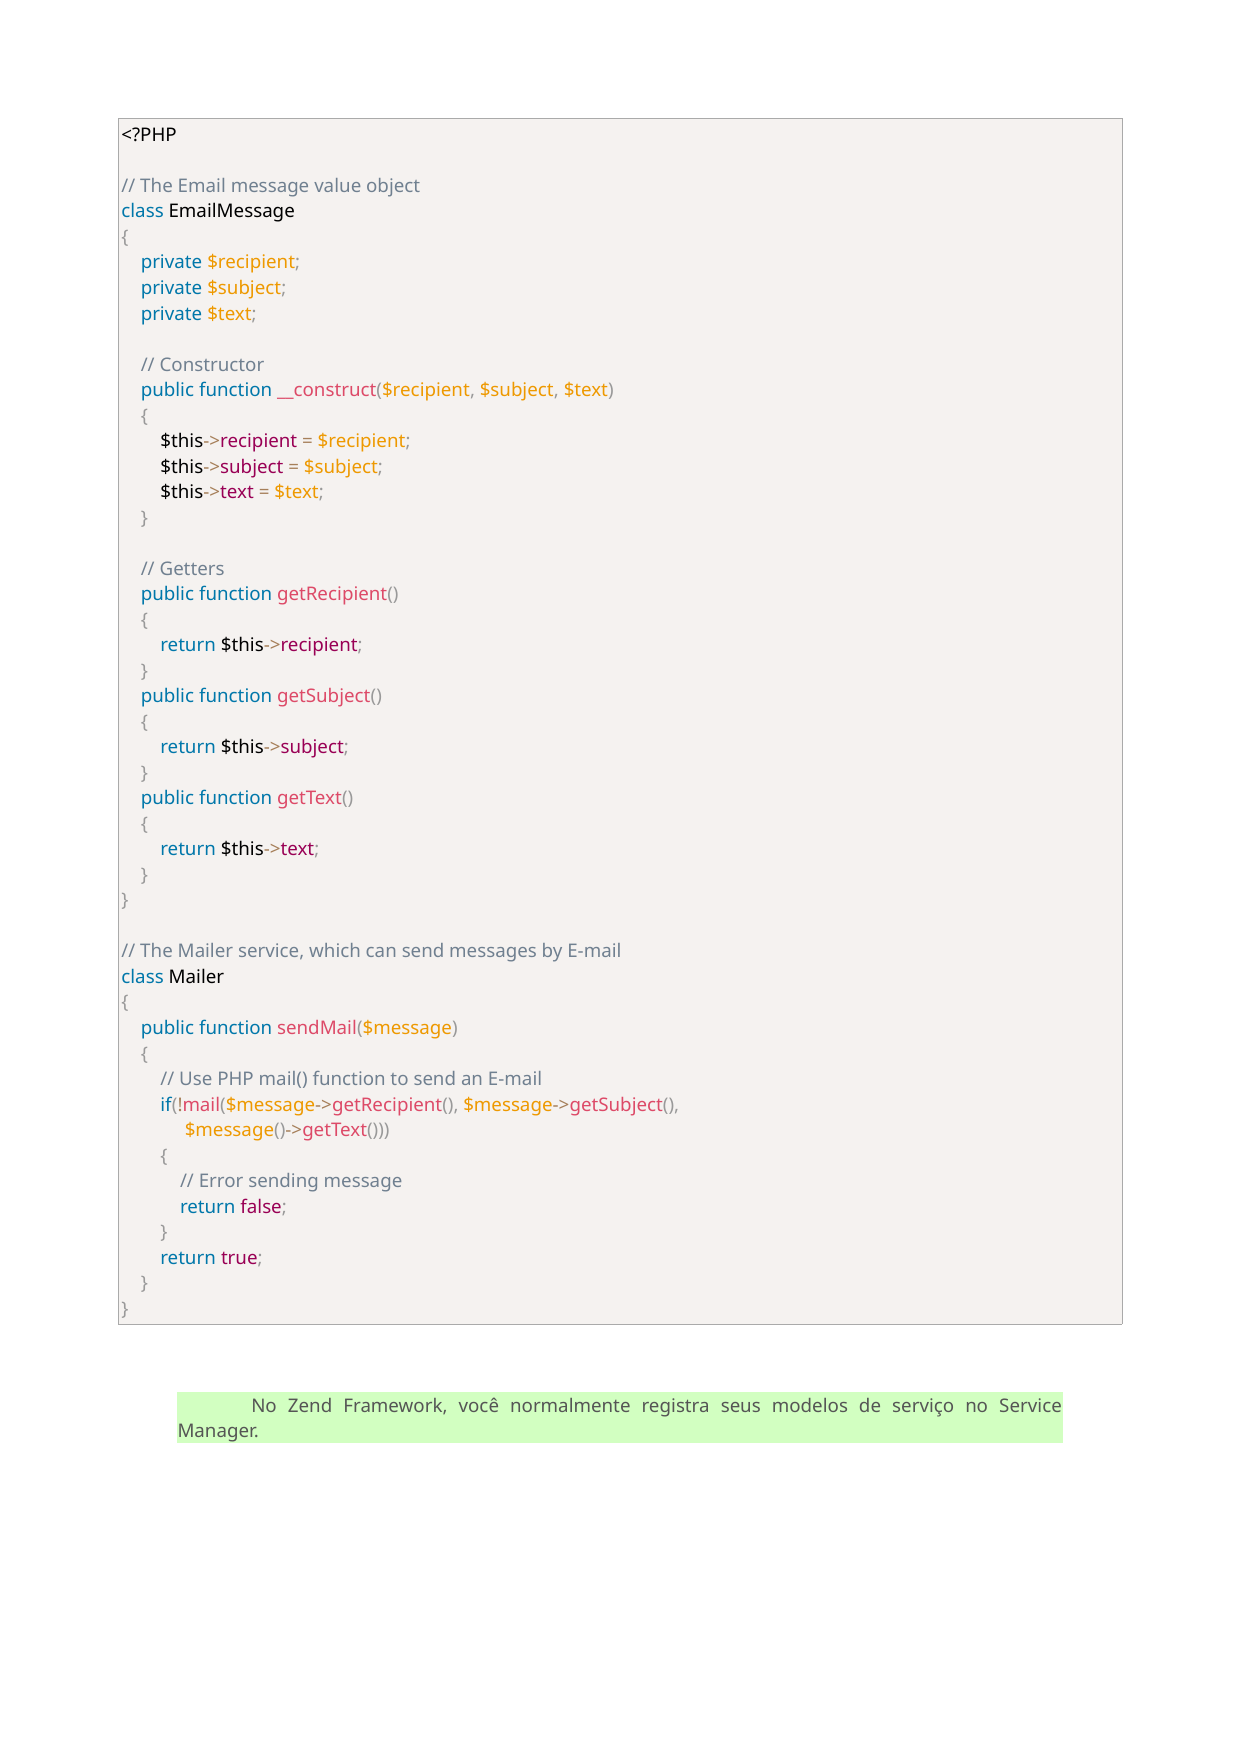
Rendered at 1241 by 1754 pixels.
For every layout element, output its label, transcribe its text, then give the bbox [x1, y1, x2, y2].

text { [119, 1037, 1122, 1062]
text return $this->subject; [119, 731, 1122, 756]
text $this->recipient = $recipient; [119, 424, 1122, 450]
text { [119, 986, 1122, 1011]
text } [119, 756, 1122, 782]
text return true; [119, 1241, 1122, 1267]
text // The Mailer service, which can send messages by E-mail [119, 935, 1122, 960]
text public function getRecipient() [119, 577, 1122, 603]
text return false; [119, 1190, 1122, 1216]
text $this->subject = $subject; [119, 450, 1122, 475]
text if(!mail($message->getRecipient(), $message->getSubject(), [119, 1088, 1122, 1113]
text } [119, 858, 1122, 884]
text } [119, 654, 1122, 679]
text private $recipient; [119, 246, 1122, 271]
text $this->text = $text; [119, 475, 1122, 501]
text private $text; [119, 297, 1122, 322]
text // Getters [119, 552, 1122, 577]
text // The Email message value object [119, 169, 1122, 195]
text $message()->getText())) [119, 1113, 1122, 1139]
text } [119, 1267, 1122, 1292]
text // Error sending message [119, 1164, 1122, 1190]
text // Constructor [119, 348, 1122, 373]
text <?PHP [119, 119, 1122, 144]
text // Use PHP mail() function to send an E-mail [119, 1062, 1122, 1088]
text return $this->recipient; [119, 628, 1122, 654]
text public function sendMail($message) [119, 1011, 1122, 1037]
text } [119, 884, 1122, 909]
text public function __construct($recipient, $subject, $text) [119, 373, 1122, 399]
text } [119, 1216, 1122, 1241]
text public function getSubject() [119, 679, 1122, 705]
text { [119, 399, 1122, 424]
text { [119, 807, 1122, 833]
text { [119, 705, 1122, 731]
text No Zend Framework, você normalmente registra seus modelos de serviço no Service Manager. [177, 1392, 1063, 1443]
text class EmailMessage [119, 195, 1122, 220]
text { [119, 603, 1122, 628]
text } [119, 1292, 1122, 1324]
text } [119, 501, 1122, 526]
text private $subject; [119, 271, 1122, 297]
text { [119, 220, 1122, 246]
text class Mailer [119, 960, 1122, 986]
text { [119, 1139, 1122, 1164]
text return $this->text; [119, 833, 1122, 858]
text public function getText() [119, 782, 1122, 807]
